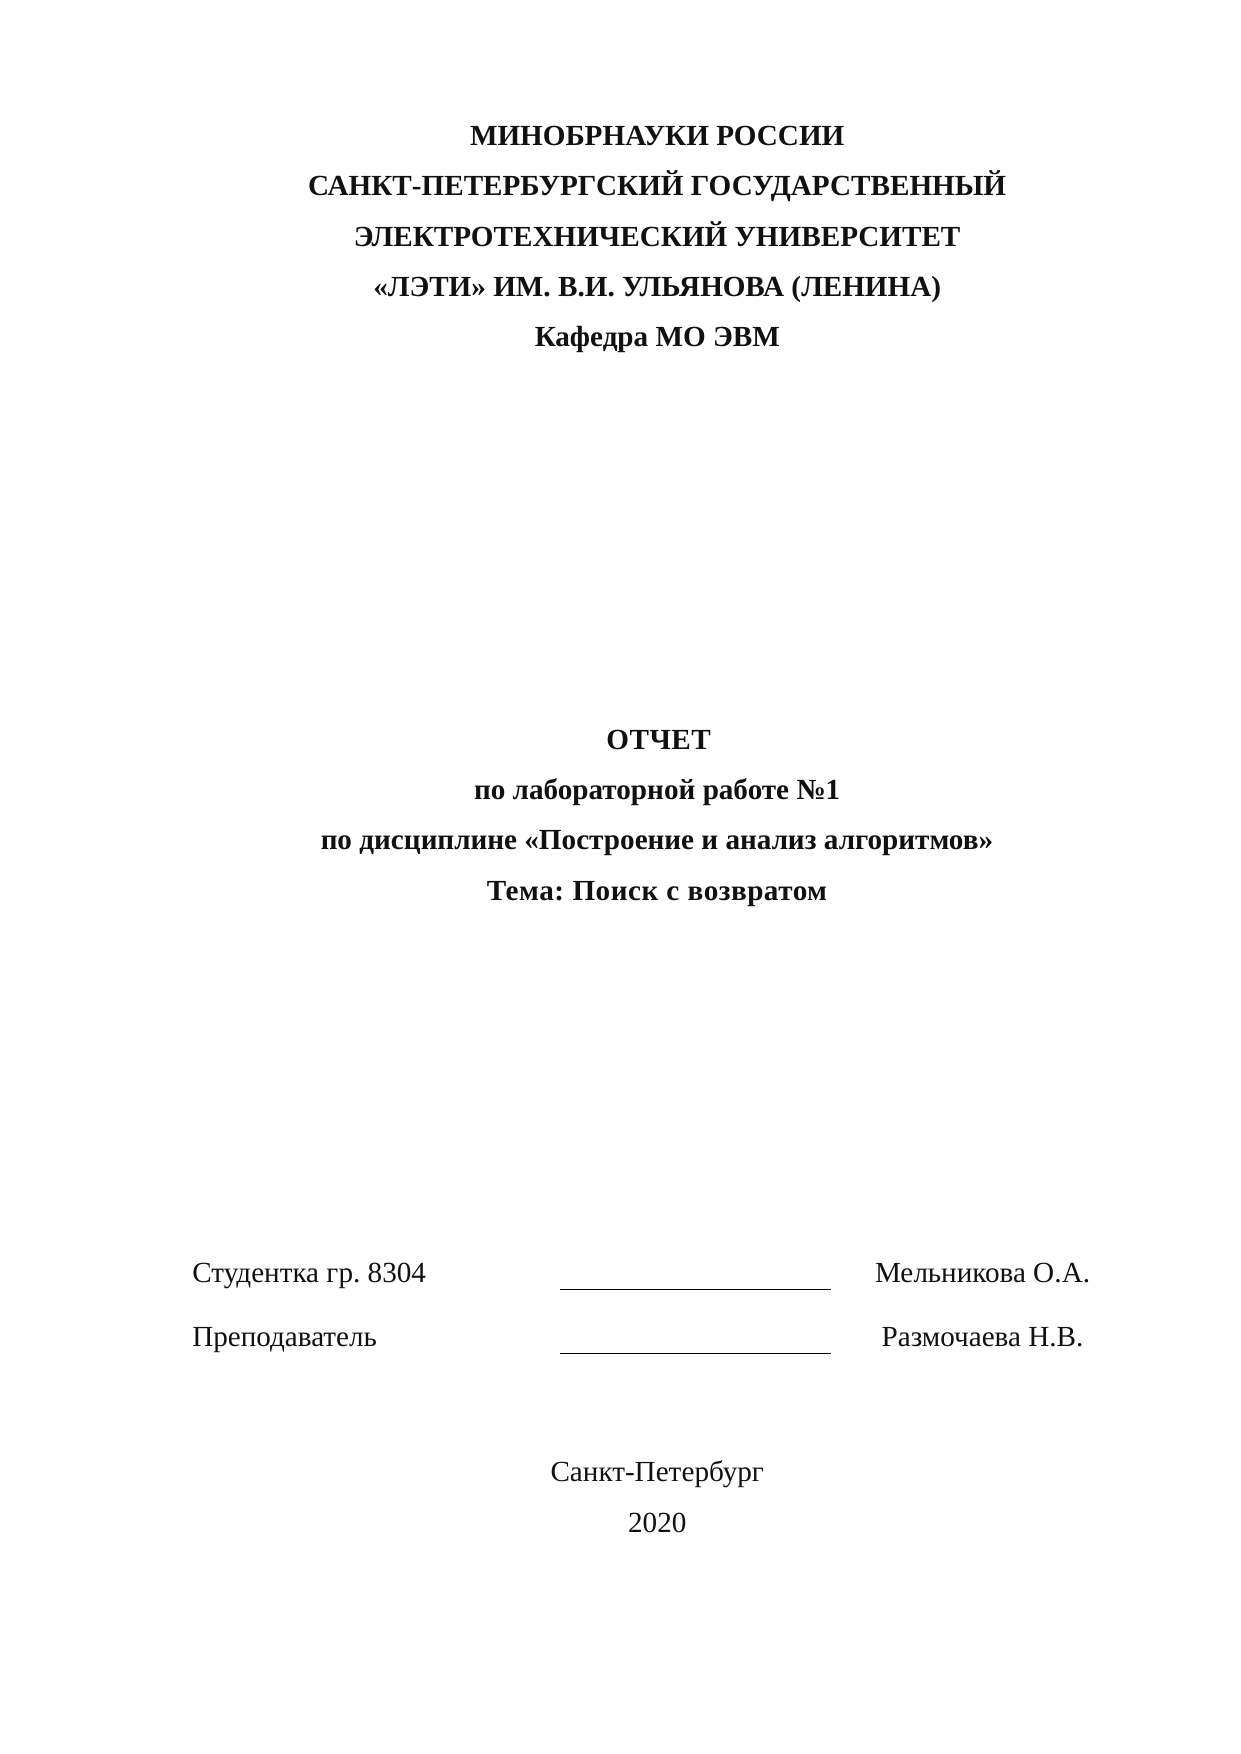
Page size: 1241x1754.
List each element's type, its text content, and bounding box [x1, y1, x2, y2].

text Санкт-Петербург [118, 1454, 1122, 1488]
table_cell Размочаева Н.В. [831, 1289, 1133, 1353]
table_header Мельникова О.А. [831, 1225, 1133, 1289]
text по дисциплине «Построение и анализ алгоритмов» [118, 822, 1122, 856]
text по лабораторной работе №1 [118, 772, 1122, 806]
text Тема: Поиск с возвратом [118, 873, 1122, 906]
text МИНОБРНАУКИ РОССИИ [118, 118, 1122, 152]
text «ЛЭТИ» им. В.И. Ульянова (Ленина) [118, 269, 1122, 303]
text 2020 [118, 1505, 1122, 1538]
table_header [560, 1225, 831, 1289]
table_cell [560, 1290, 831, 1353]
table_header Студентка гр. 8304 [107, 1225, 560, 1289]
text электротехнический университет [118, 219, 1122, 252]
text Санкт-Петербургский государственный [118, 168, 1122, 202]
table_cell Преподаватель [107, 1289, 560, 1353]
text Кафедра МО ЭВМ [118, 319, 1122, 353]
text отчет [118, 722, 1122, 755]
